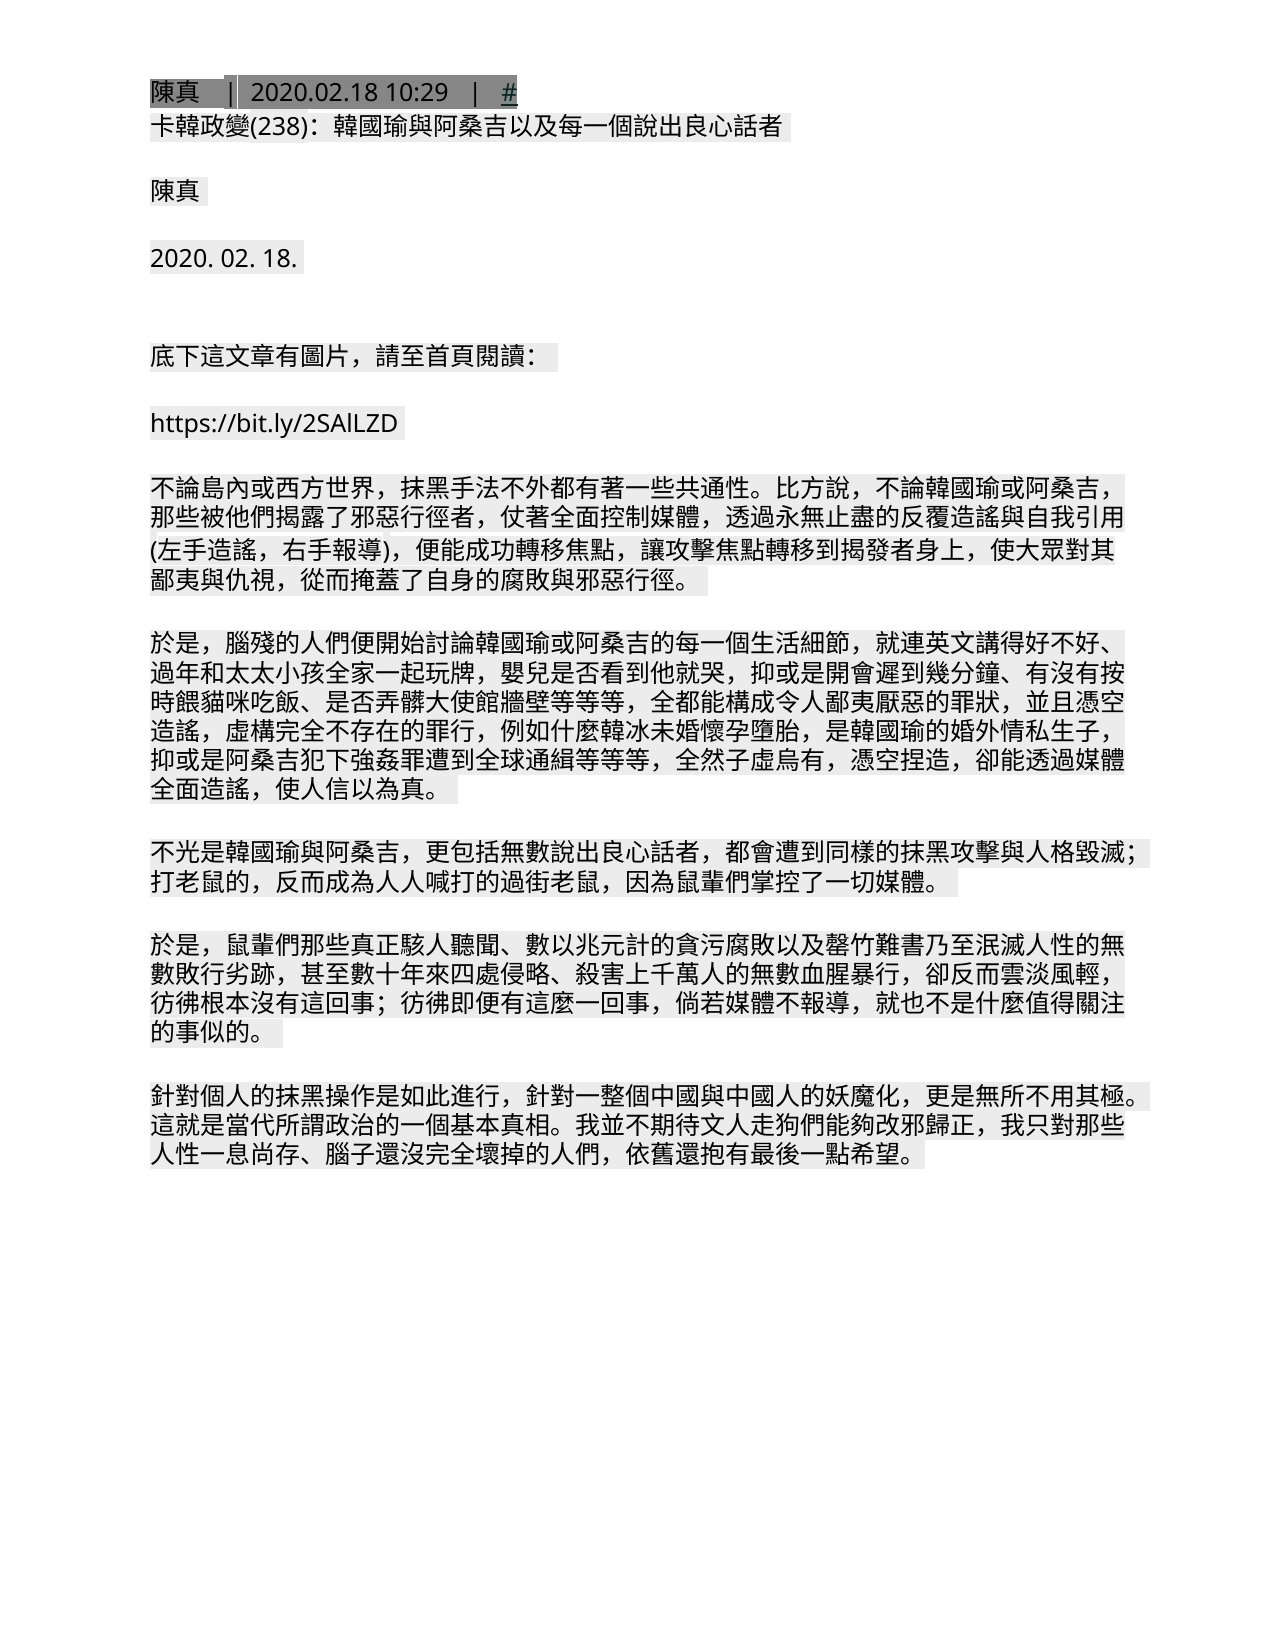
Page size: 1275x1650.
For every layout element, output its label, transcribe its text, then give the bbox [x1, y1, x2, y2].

text 陳真 | 2020.02.18 10:29 | # [150, 75, 1125, 109]
text 卡韓政變(238)：韓國瑜與阿桑吉以及每一個說出良心話者 陳真 2020. 02. 18. 底下這文章有圖片，請至首頁閱讀： https://bit.ly/2SAlLZD 不論島內或西方世界，抹黑手法不外都有著一些共通性。比方說，不論韓國瑜或阿桑吉，那些被他們揭露了邪惡行徑者，仗著全面控制媒體，透過永無止盡的反覆造謠與自我引用(左手造謠，右手報導)，便能成功轉移焦點，讓攻擊焦點轉移到揭發者身上，使大眾對其鄙夷與仇視，從而掩蓋了自身的腐敗與邪惡行徑。 於是，腦殘的人們便開始討論韓國瑜或阿桑吉的每一個生活細節，就連英文講得好不好、過年和太太小孩全家一起玩牌，嬰兒是否看到他就哭，抑或是開會遲到幾分鐘、有沒有按時餵貓咪吃飯、是否弄髒大使館牆壁等等等，全都能構成令人鄙夷厭惡的罪狀，並且憑空造謠，虛構完全不存在的罪行，例如什麼韓冰未婚懷孕墮胎，是韓國瑜的婚外情私生子，抑或是阿桑吉犯下強姦罪遭到全球通緝等等等，全然子虛烏有，憑空捏造，卻能透過媒體全面造謠，使人信以為真。 不光是韓國瑜與阿桑吉，更包括無數說出良心話者，都會遭到同樣的抹黑攻擊與人格毀滅；打老鼠的，反而成為人人喊打的過街老鼠，因為鼠輩們掌控了一切媒體。 於是，鼠輩們那些真正駭人聽聞、數以兆元計的貪污腐敗以及罄竹難書乃至泯滅人性的無數敗行劣跡，甚至數十年來四處侵略、殺害上千萬人的無數血腥暴行，卻反而雲淡風輕，彷彿根本沒有這回事；彷彿即便有這麼一回事，倘若媒體不報導，就也不是什麼值得關注的事似的。 針對個人的抹黑操作是如此進行，針對一整個中國與中國人的妖魔化，更是無所不用其極。這就是當代所謂政治的一個基本真相。我並不期待文人走狗們能夠改邪歸正，我只對那些人性一息尚存、腦子還沒完全壞掉的人們，依舊還抱有最後一點希望。 [150, 109, 1125, 1169]
